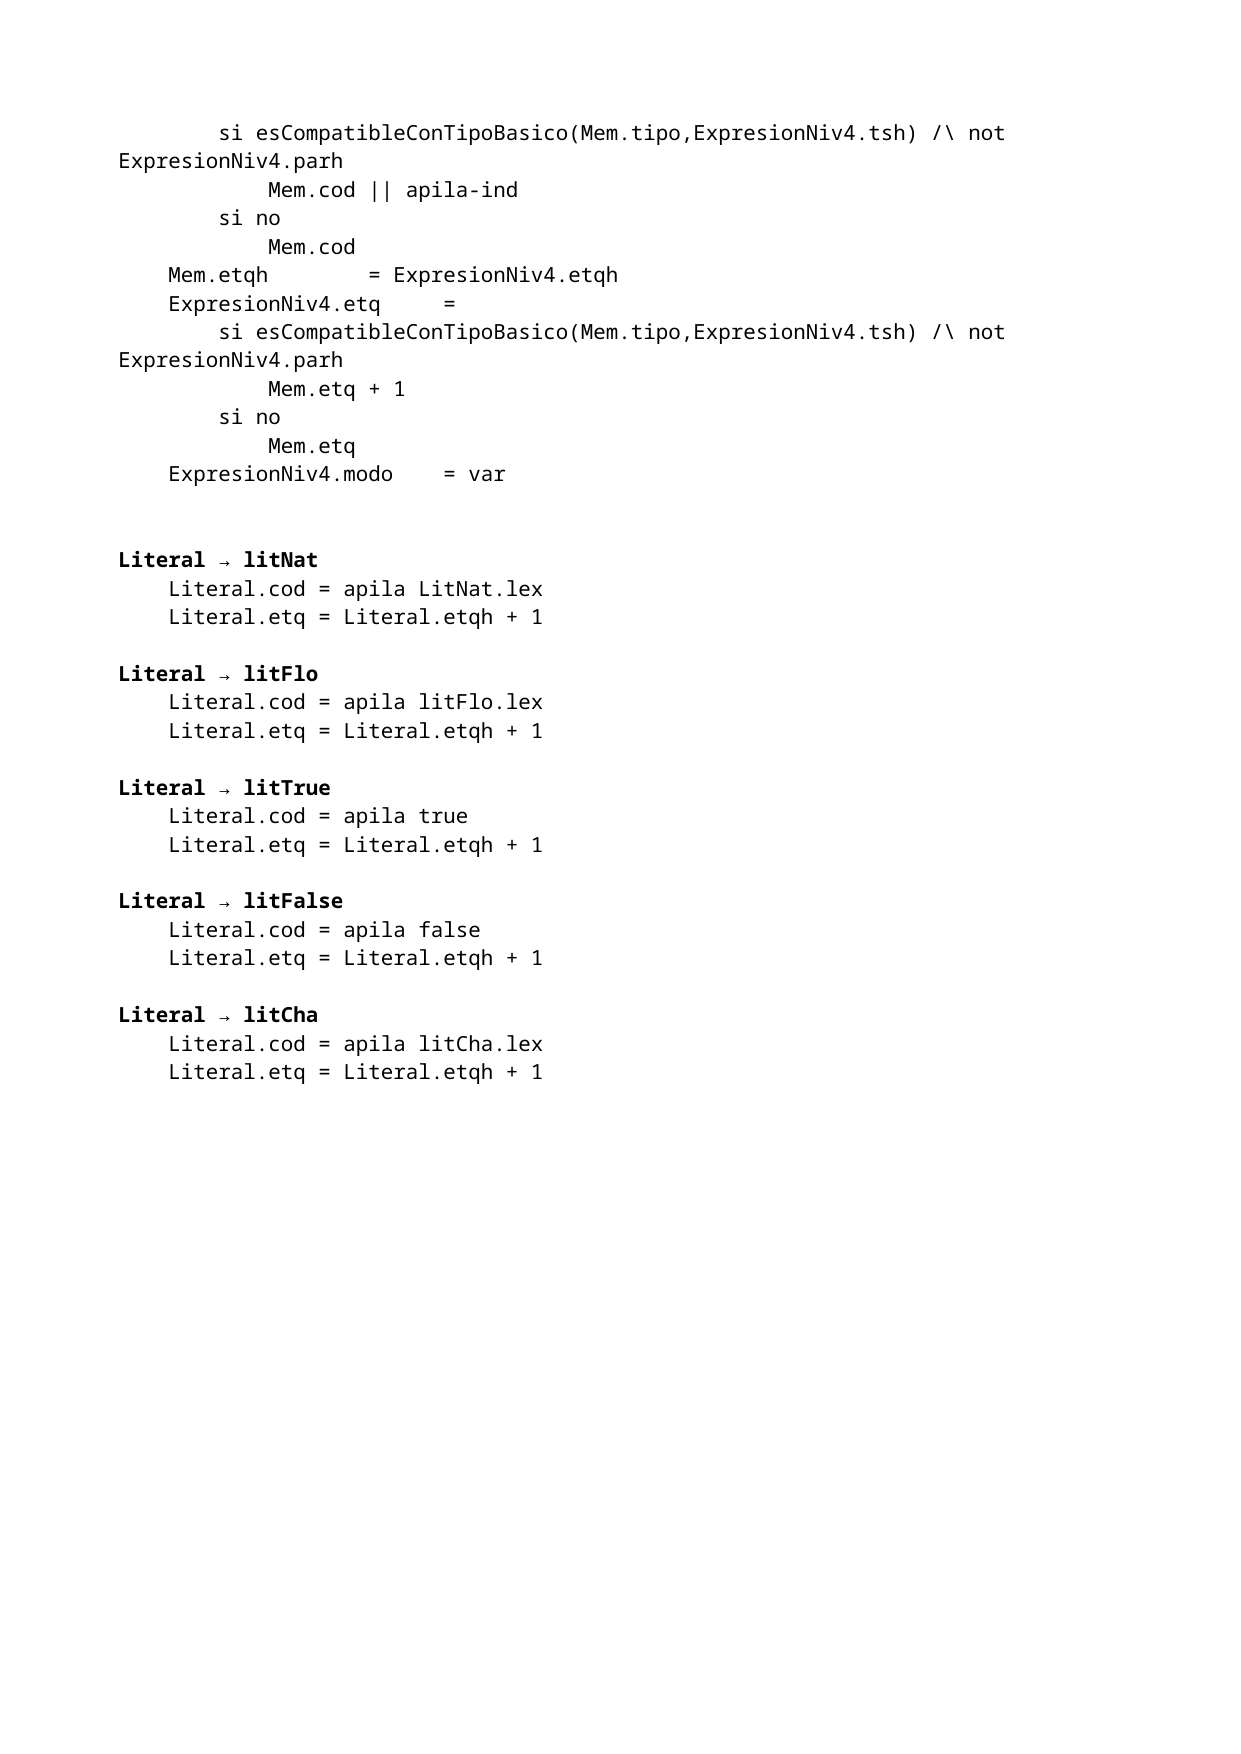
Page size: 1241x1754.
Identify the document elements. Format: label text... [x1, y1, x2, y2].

text Mem.etq + 1 [118, 374, 1122, 402]
text Literal.cod = apila litCha.lex [118, 1029, 1122, 1057]
text Literal.etq = Literal.etqh + 1 [118, 1057, 1122, 1086]
text ExpresionNiv4.modo = var [118, 459, 1122, 488]
text Mem.cod [118, 232, 1122, 260]
text Mem.cod || apila-ind [118, 175, 1122, 203]
text Literal.etq = Literal.etqh + 1 [118, 602, 1122, 631]
text si esCompatibleConTipoBasico(Mem.tipo,ExpresionNiv4.tsh) /\ not ExpresionNiv4.parh [118, 118, 1122, 175]
text Literal.cod = apila true [118, 801, 1122, 830]
text si esCompatibleConTipoBasico(Mem.tipo,ExpresionNiv4.tsh) /\ not ExpresionNiv4.parh [118, 317, 1122, 374]
text Mem.etq [118, 431, 1122, 459]
text Literal → litCha [118, 1000, 1122, 1029]
text Mem.etqh = ExpresionNiv4.etqh [118, 260, 1122, 289]
text Literal.etq = Literal.etqh + 1 [118, 943, 1122, 972]
text Literal → litNat [118, 545, 1122, 574]
text si no [118, 203, 1122, 232]
text Literal → litTrue [118, 773, 1122, 801]
text Literal → litFlo [118, 659, 1122, 687]
text Literal.cod = apila litFlo.lex [118, 687, 1122, 716]
text Literal → litFalse [118, 887, 1122, 915]
text si no [118, 402, 1122, 431]
text Literal.etq = Literal.etqh + 1 [118, 830, 1122, 858]
text ExpresionNiv4.etq = [118, 289, 1122, 317]
text Literal.etq = Literal.etqh + 1 [118, 716, 1122, 744]
text Literal.cod = apila false [118, 915, 1122, 943]
text Literal.cod = apila LitNat.lex [118, 574, 1122, 602]
